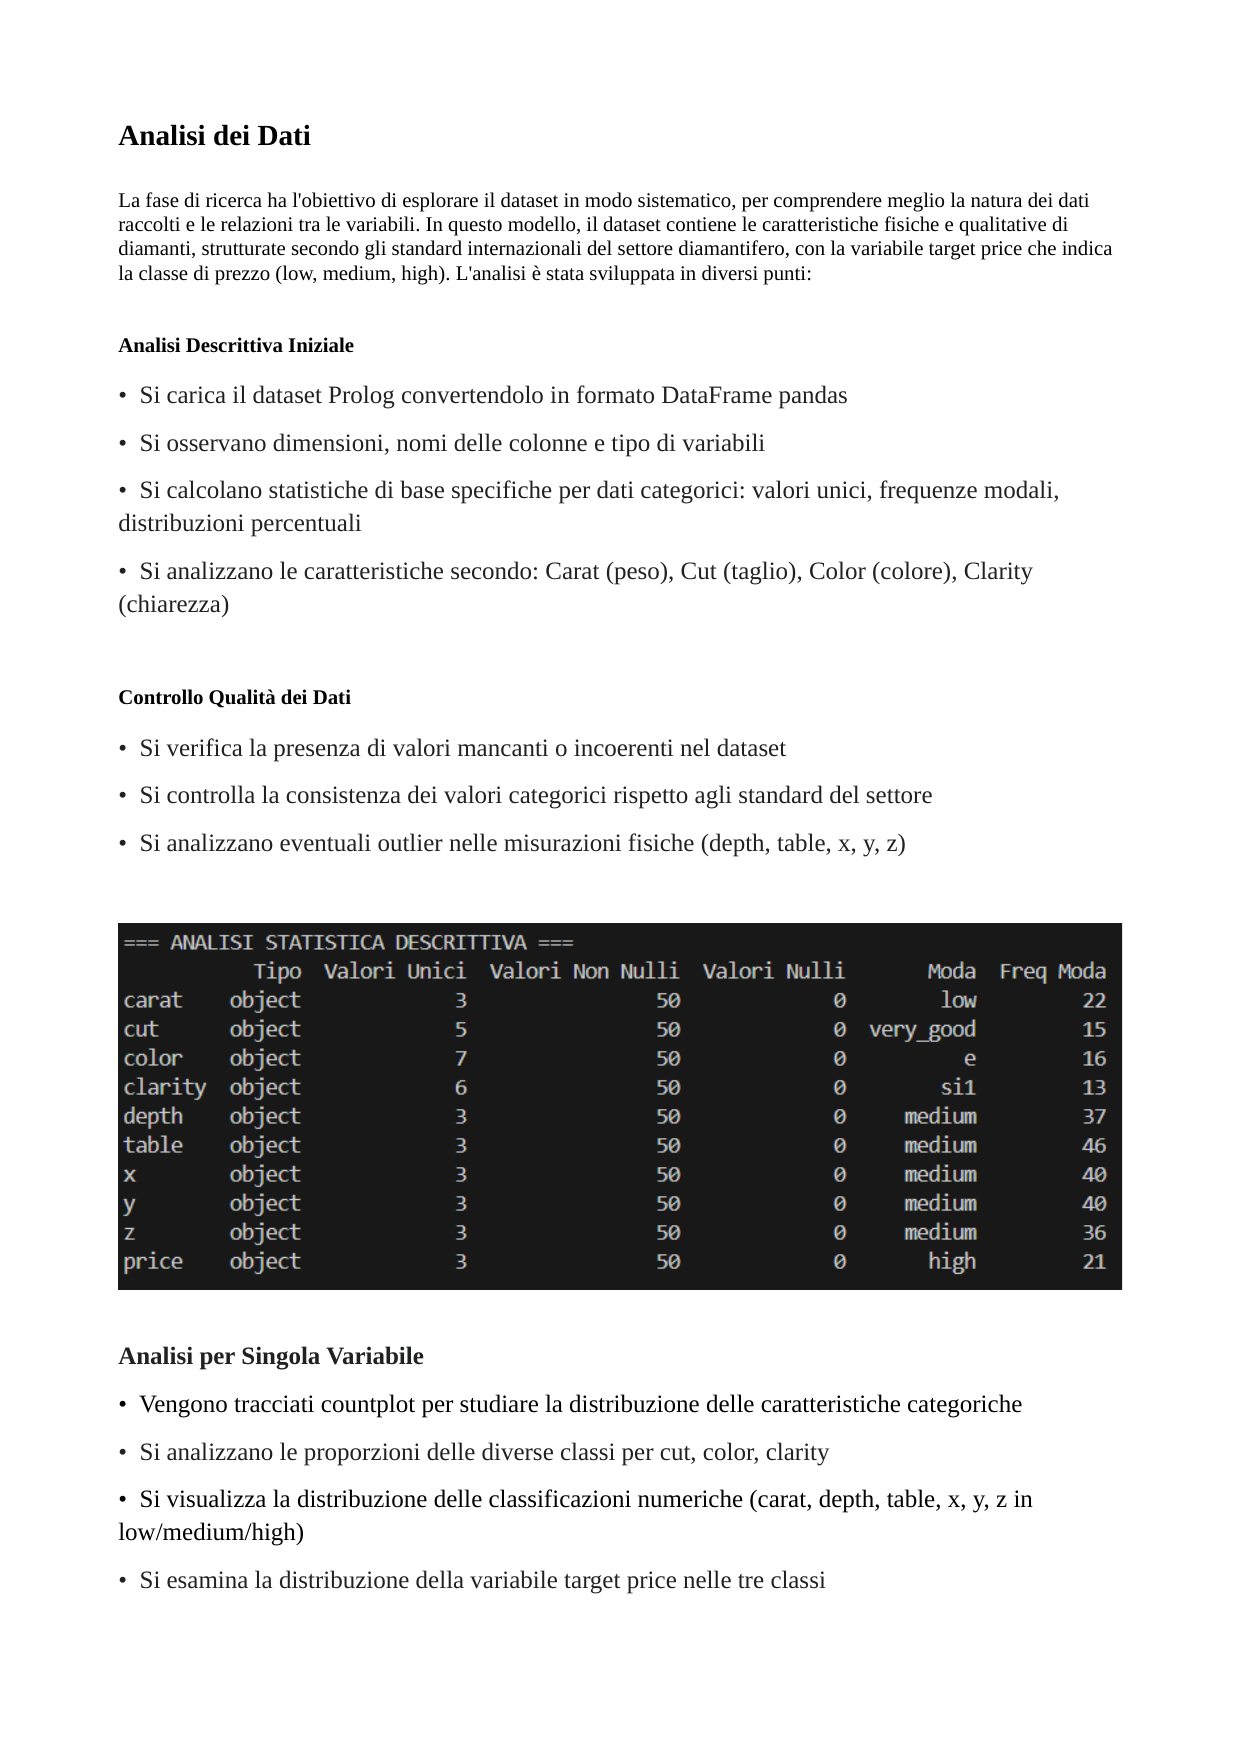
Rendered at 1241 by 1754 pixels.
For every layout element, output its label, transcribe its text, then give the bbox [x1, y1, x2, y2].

text • Si analizzano le caratteristiche secondo: Carat (peso), Cut (taglio), Color (colore), Clarity (chiarezza) [118, 556, 1122, 618]
text • Si calcolano statistiche di base specifiche per dati categorici: valori unici, frequenze modali, distribuzioni percentuali [118, 476, 1122, 537]
text • Si esamina la distribuzione della variabile target price nelle tre classi [118, 1565, 1122, 1594]
text • Si osservano dimensioni, nomi delle colonne e tipo di variabili [118, 428, 1122, 457]
text Analisi per Singola Variabile [118, 1341, 1122, 1370]
text Controllo Qualità dei Dati [118, 685, 1122, 709]
text • Vengono tracciati countplot per studiare la distribuzione delle caratteristiche categoriche [118, 1389, 1122, 1418]
text • Si verifica la presenza di valori mancanti o incoerenti nel dataset [118, 733, 1122, 761]
text La fase di ricerca ha l'obiettivo di esplorare il dataset in modo sistematico, per comprendere meglio la natura dei dati raccolti e le relazioni tra le variabili. In questo modello, il dataset contiene le caratteristiche fisiche e qualitative di diamanti, strutturate secondo gli standard internazionali del settore diamantifero, con la variabile target price che indica la classe di prezzo (low, medium, high). L'analisi è stata sviluppata in diversi punti: [118, 188, 1122, 284]
text • Si visualizza la distribuzione delle classificazioni numeriche (carat, depth, table, x, y, z in low/medium/high) [118, 1484, 1122, 1546]
text Analisi Descrittiva Iniziale [118, 333, 1122, 357]
picture [118, 923, 1123, 1290]
text • Si analizzano le proporzioni delle diverse classi per cut, color, clarity [118, 1437, 1122, 1465]
text • Si analizzano eventuali outlier nelle misurazioni fisiche (depth, table, x, y, z) [118, 828, 1122, 857]
subtitle Analisi dei Dati [118, 118, 1122, 152]
text • Si carica il dataset Prolog convertendolo in formato DataFrame pandas [118, 380, 1122, 409]
text • Si controlla la consistenza dei valori categorici rispetto agli standard del settore [118, 780, 1122, 809]
